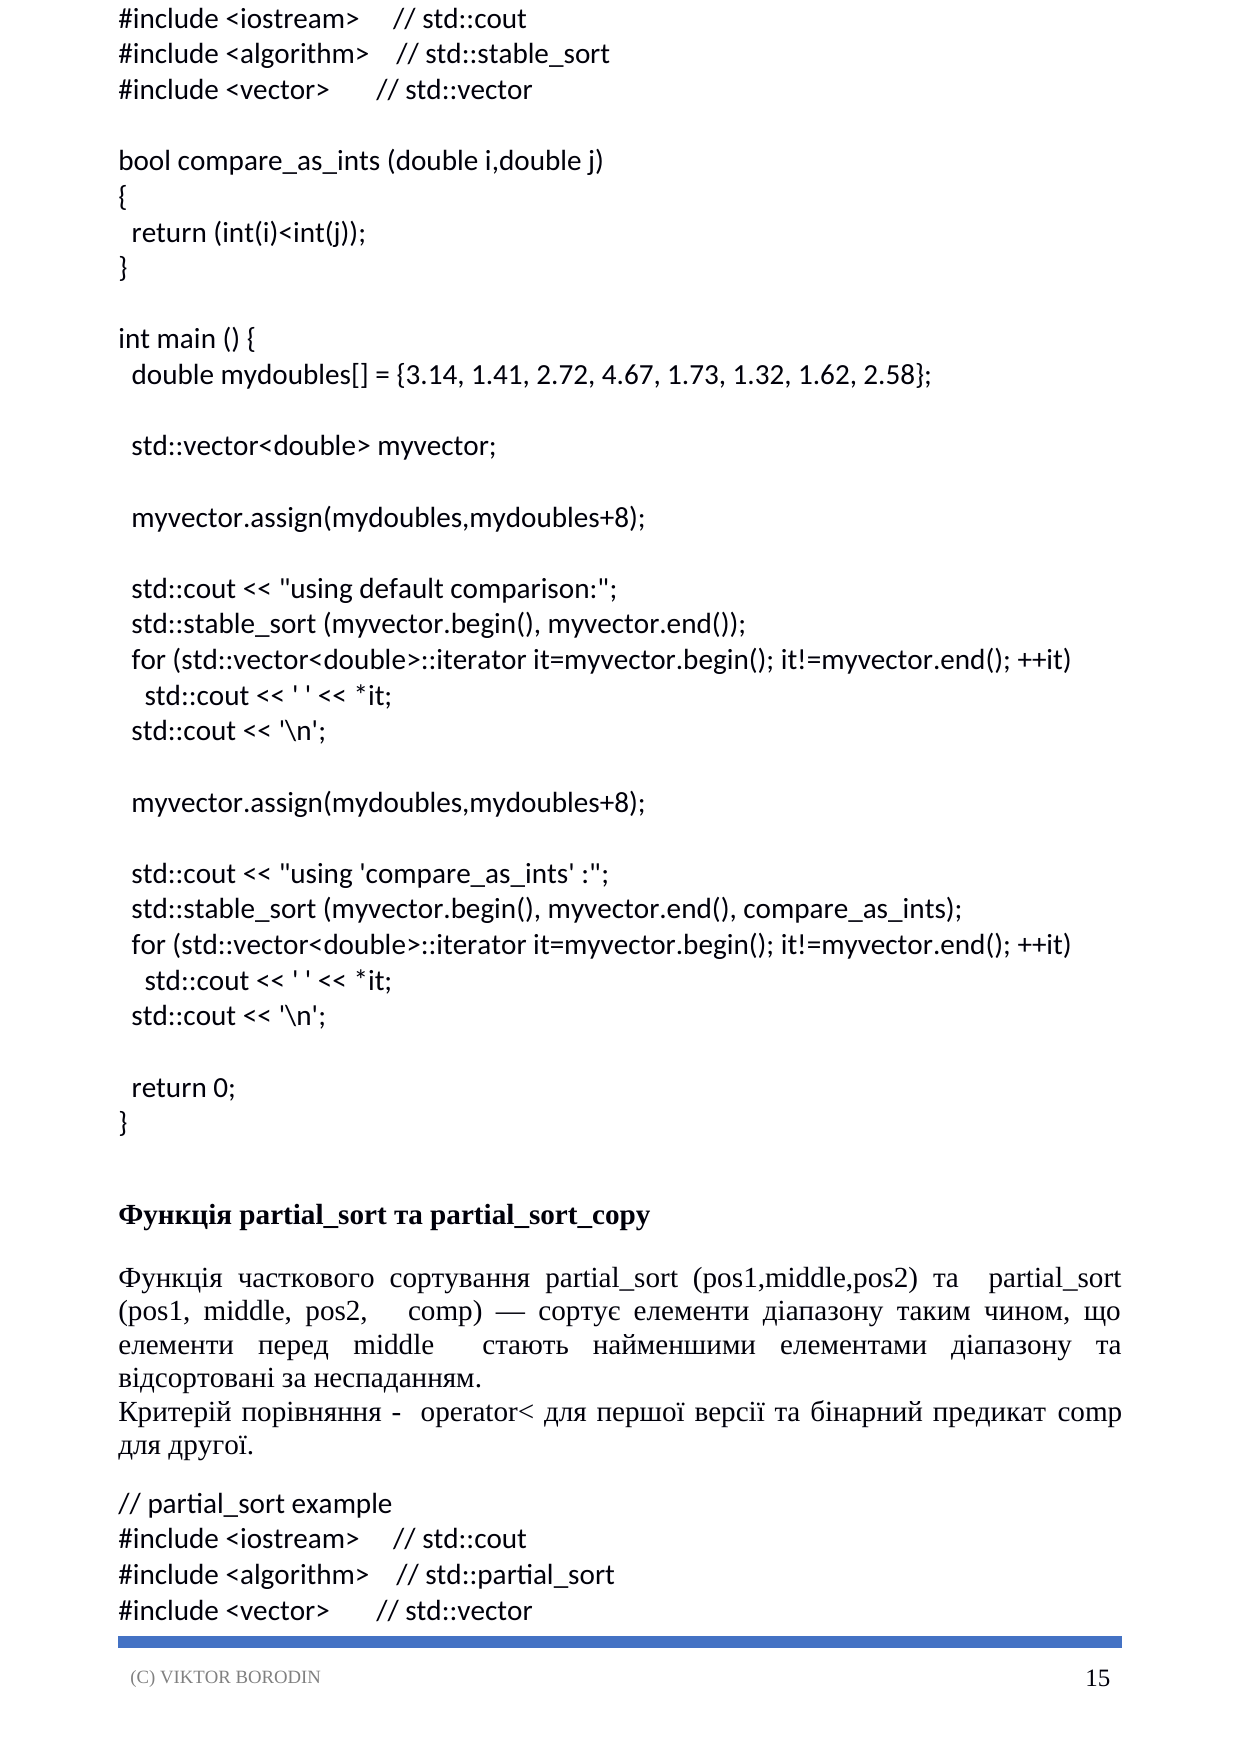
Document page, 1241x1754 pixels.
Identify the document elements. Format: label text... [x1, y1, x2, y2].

text Функція часткового сортування partial_sort (pos1,middle,pos2) та partial_sort (pos1, middle, pos2, comp) — сортує елементи діапазону таким чином, що елементи перед middle стають найменшими елементами діапазону та відсортовані за неспаданням. [118, 1260, 1122, 1394]
text std::cout << "using default comparison:"; [118, 570, 1122, 606]
text #include <iostream> // std::cout [118, 0, 1122, 36]
text { [118, 178, 1122, 214]
text #include <iostream> // std::cout [118, 1520, 1122, 1556]
text std::stable_sort (myvector.begin(), myvector.end()); [118, 606, 1122, 641]
text int main () { [118, 321, 1122, 356]
text #include <vector> // std::vector [118, 1592, 1122, 1627]
text Критерій порівняння - operator< для першої версії та бінарний предикат comp для другої. [118, 1394, 1122, 1461]
text std::cout << ' ' << *it; [118, 677, 1122, 712]
text myvector.assign(mydoubles,mydoubles+8); [118, 499, 1122, 534]
text double mydoubles[] = {3.14, 1.41, 2.72, 4.67, 1.73, 1.32, 1.62, 2.58}; [118, 356, 1122, 392]
text // partial_sort example [118, 1485, 1122, 1520]
text Функція partial_sort та partial_sort_copy [118, 1197, 1122, 1231]
text std::vector<double> myvector; [118, 427, 1122, 463]
text bool compare_as_ints (double i,double j) [118, 142, 1122, 178]
text for (std::vector<double>::iterator it=myvector.begin(); it!=myvector.end(); ++it) [118, 926, 1122, 962]
text std::cout << '\n'; [118, 712, 1122, 748]
text myvector.assign(mydoubles,mydoubles+8); [118, 784, 1122, 819]
text std::stable_sort (myvector.begin(), myvector.end(), compare_as_ints); [118, 891, 1122, 926]
text } [118, 249, 1122, 285]
text } [118, 1104, 1122, 1140]
text return 0; [118, 1069, 1122, 1104]
text #include <algorithm> // std::partial_sort [118, 1556, 1122, 1592]
text std::cout << ' ' << *it; [118, 962, 1122, 997]
text for (std::vector<double>::iterator it=myvector.begin(); it!=myvector.end(); ++it) [118, 641, 1122, 677]
text std::cout << '\n'; [118, 997, 1122, 1033]
text #include <algorithm> // std::stable_sort [118, 36, 1122, 71]
text return (int(i)<int(j)); [118, 214, 1122, 249]
text #include <vector> // std::vector [118, 71, 1122, 107]
text std::cout << "using 'compare_as_ints' :"; [118, 855, 1122, 891]
